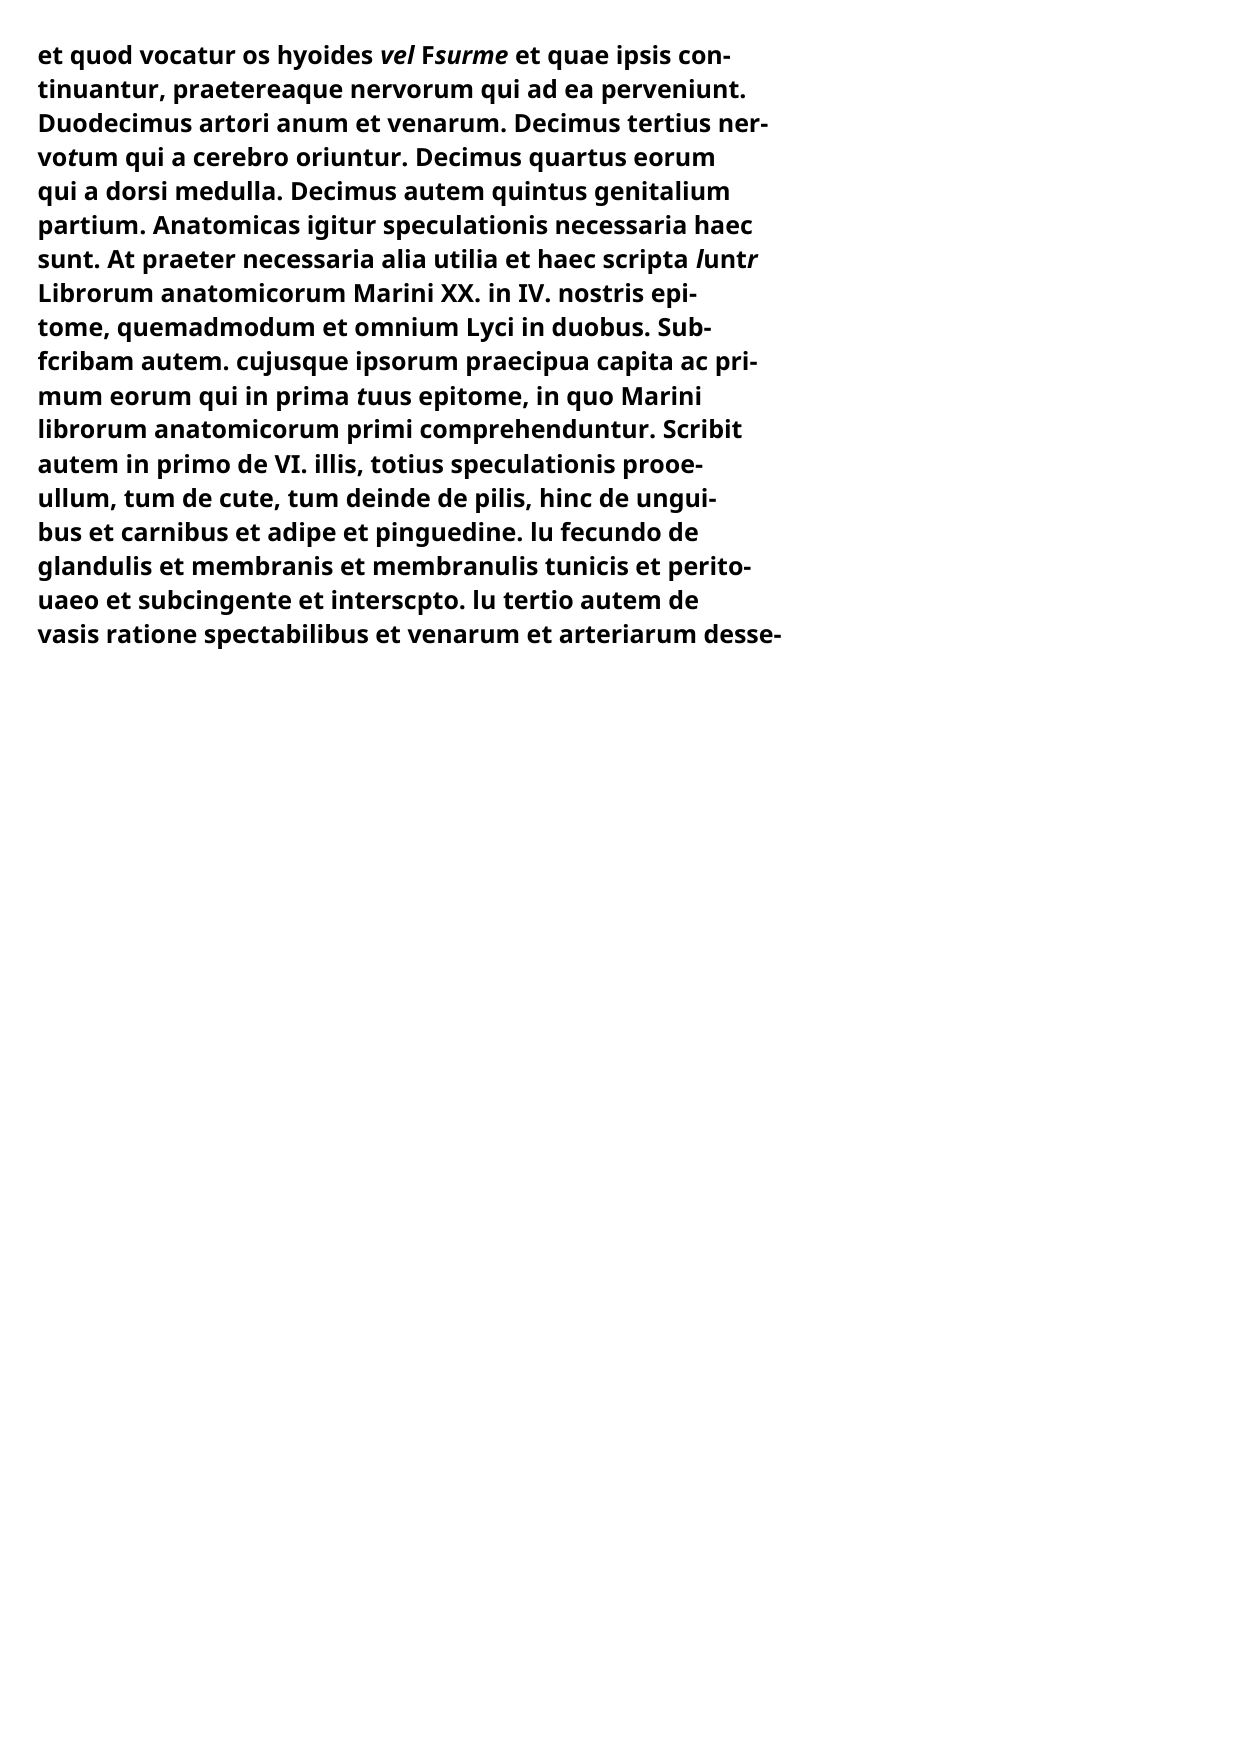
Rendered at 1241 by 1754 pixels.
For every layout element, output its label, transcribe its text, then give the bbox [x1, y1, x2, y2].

text et quod vocatur os hyoides vel Fsurme et quae ipsis con- tinuantur, praetereaque nervorum qui ad ea perveniunt. Duodecimus artori anum et venarum. Decimus tertius ner- votum qui a cerebro oriuntur. Decimus quartus eorum qui a dorsi medulla. Decimus autem quintus genitalium partium. Anatomicas igitur speculationis necessaria haec sunt. At praeter necessaria alia utilia et haec scripta luntr Librorum anatomicorum Marini XX. in IV. nostris epi- tome, quemadmodum et omnium Lyci in duobus. Sub- fcribam autem. cujusque ipsorum praecipua capita ac pri- mum eorum qui in prima tuus epitome, in quo Marini librorum anatomicorum primi comprehenduntur. Scribit autem in primo de VI. illis, totius speculationis prooe- ullum, tum de cute, tum deinde de pilis, hinc de ungui- bus et carnibus et adipe et pinguedine. lu fecundo de glandulis et membranis et membranulis tunicis et perito- uaeo et subcingente et interscpto. lu tertio autem de vasis ratione spectabilibus et venarum et arteriarum desse- [37, 37, 1203, 651]
